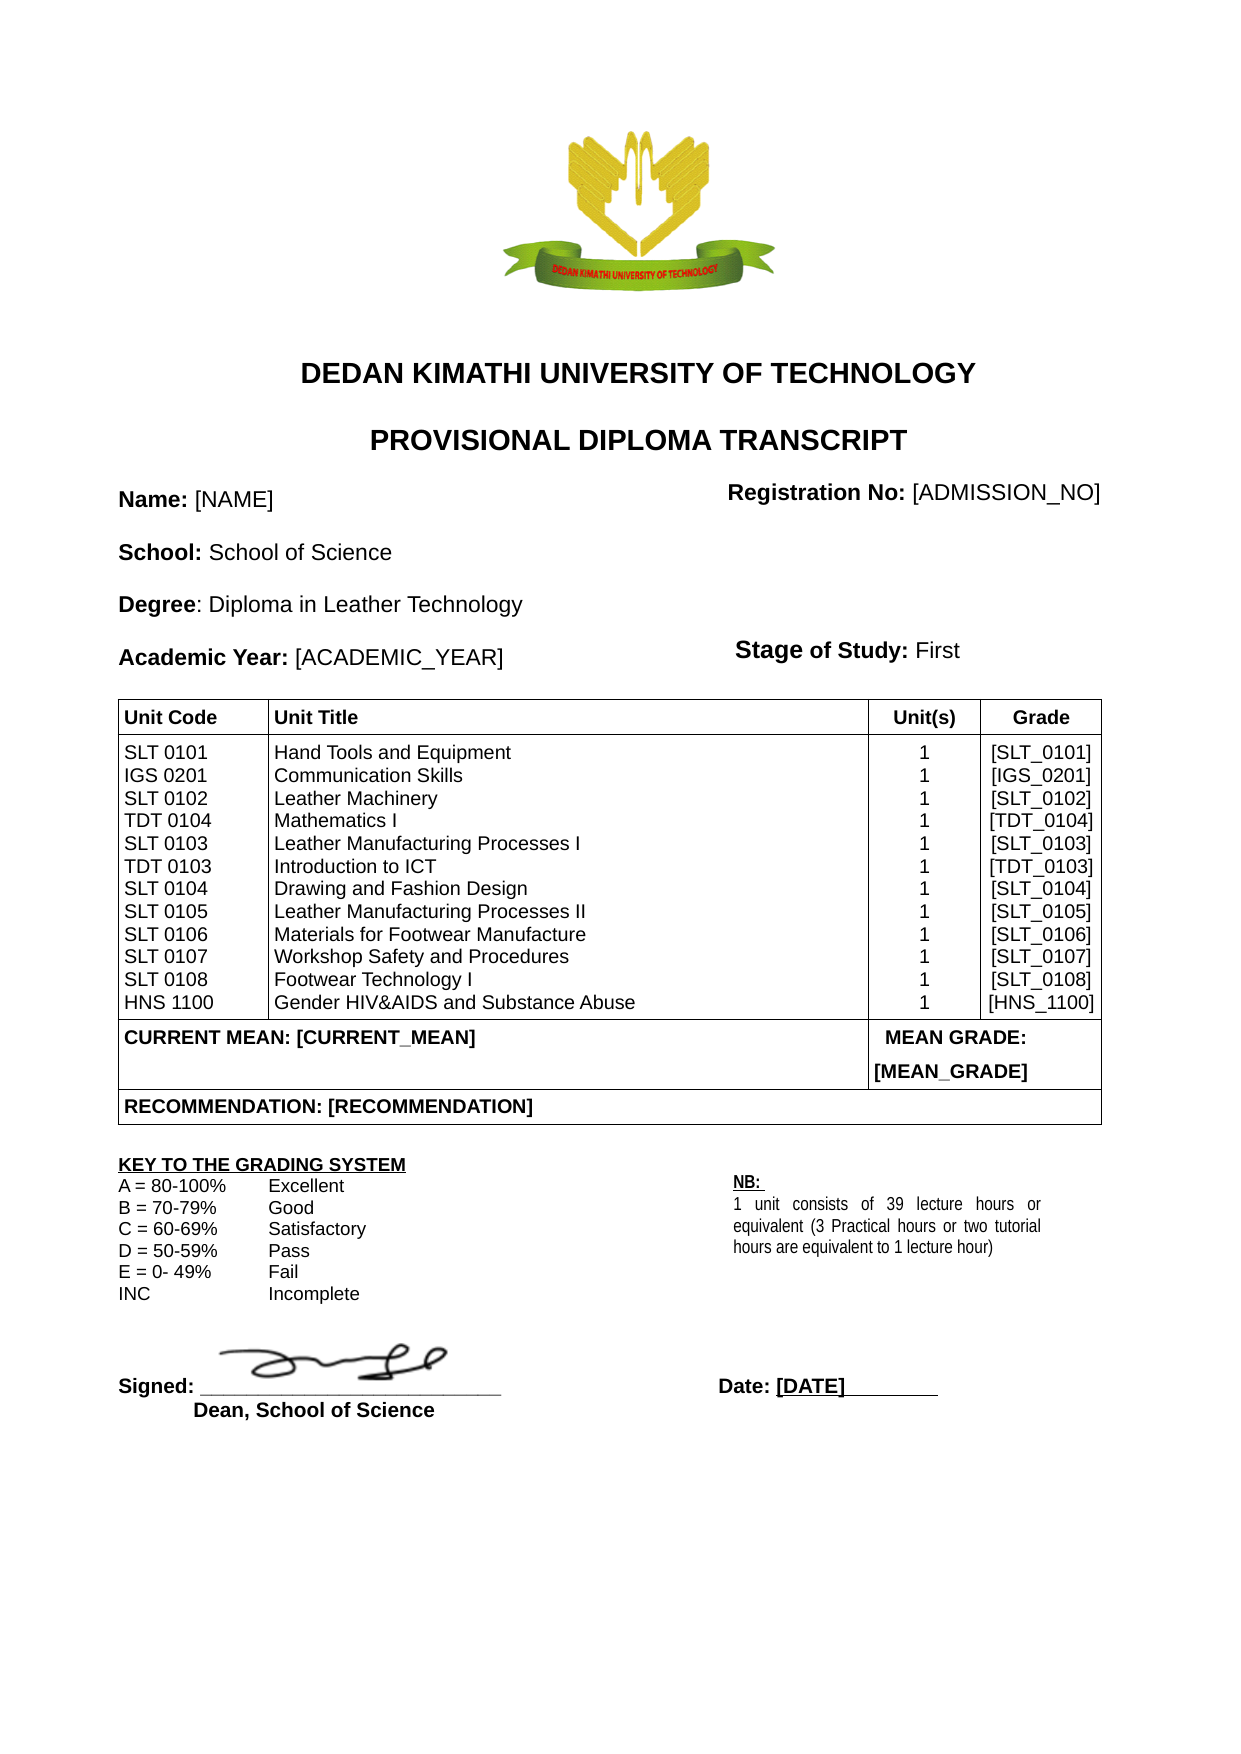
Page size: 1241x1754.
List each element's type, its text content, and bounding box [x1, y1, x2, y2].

text Name: [NAME] [118, 486, 678, 512]
text INC Incomplete [118, 1283, 1159, 1304]
text C = 60-69% Satisfactory [118, 1218, 1159, 1240]
text D = 50-59% Pass [118, 1240, 1159, 1261]
text Dean, School of Science [118, 1398, 1159, 1422]
table_header Unit Code [119, 700, 268, 734]
table_header Unit(s) [869, 700, 980, 734]
text Degree: Diploma in Leather Technology [118, 591, 1159, 617]
text Academic Year: [ACADEMIC_YEAR] [118, 644, 718, 670]
table_cell [SLT_0101] [IGS_0201] [SLT_0102] [TDT_0104] [SLT_0103] [TDT_0103] [SLT_0104] [SLT_0105] [SLT_0106] [SLT_0107] [SLT_0108] [HNS_1100] [981, 735, 1101, 1019]
table_header Unit Title [269, 700, 868, 734]
table_cell RECOMMENDATION: [RECOMMENDATION] [119, 1090, 1101, 1124]
table_cell MEAN GRADE: [MEAN_GRADE] [869, 1020, 1101, 1088]
text A = 80-100% Excellent [118, 1175, 1159, 1197]
text Signed: __________________________ Date: [DATE] [118, 1374, 1159, 1398]
table_cell SLT 0101 IGS 0201 SLT 0102 TDT 0104 SLT 0103 TDT 0103 SLT 0104 SLT 0105 SLT 0106 SLT 0107 SLT 0108 HNS 1100 [119, 735, 268, 1019]
text DEDAN KIMATHI UNIVERSITY OF TECHNOLOGY [118, 356, 1159, 390]
table_cell CURRENT MEAN: [CURRENT_MEAN] [119, 1020, 868, 1088]
text PROVISIONAL DIPLOMA TRANSCRIPT [118, 423, 1159, 457]
text B = 70-79% Good [118, 1197, 1159, 1218]
table_cell Hand Tools and Equipment Communication Skills Leather Machinery Mathematics I Leather Manufacturing Processes I Introduction to ICT Drawing and Fashion Design Leather Manufacturing Processes II Materials for Footwear Manufacture Workshop Safety and Procedures Footwear Technology I Gender HIV&AIDS and Substance Abuse [269, 735, 868, 1019]
text E = 0- 49% Fail [118, 1261, 1159, 1283]
table_cell 1 1 1 1 1 1 1 1 1 1 1 1 [869, 735, 980, 1019]
text KEY TO THE GRADING SYSTEM [118, 1153, 1159, 1175]
text School: School of Science [118, 538, 1159, 565]
text [973, 644, 1159, 670]
table_header Grade [981, 700, 1101, 734]
